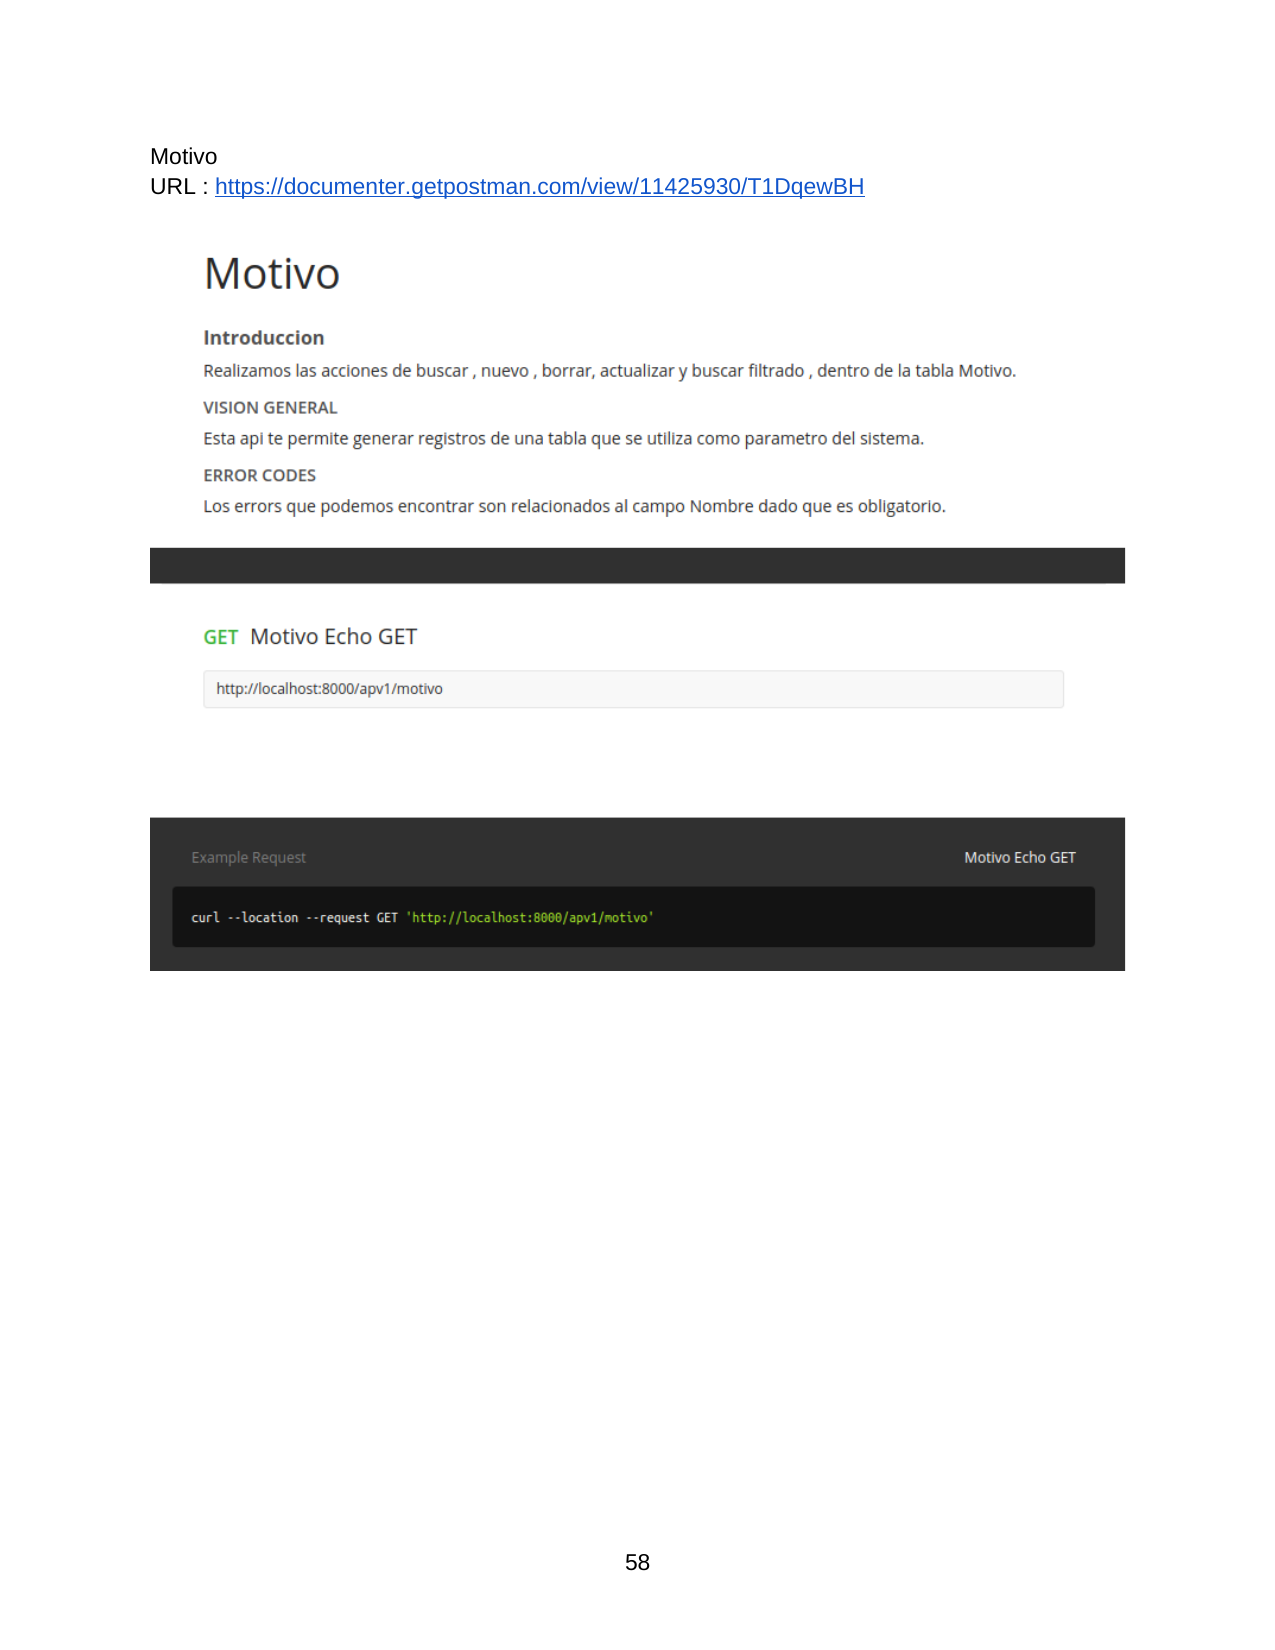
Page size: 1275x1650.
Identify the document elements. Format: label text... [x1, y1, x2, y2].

text Motivo [150, 143, 1125, 169]
text URL : https://documenter.getpostman.com/view/11425930/T1DqewBH [150, 173, 1125, 199]
picture [150, 233, 1125, 971]
